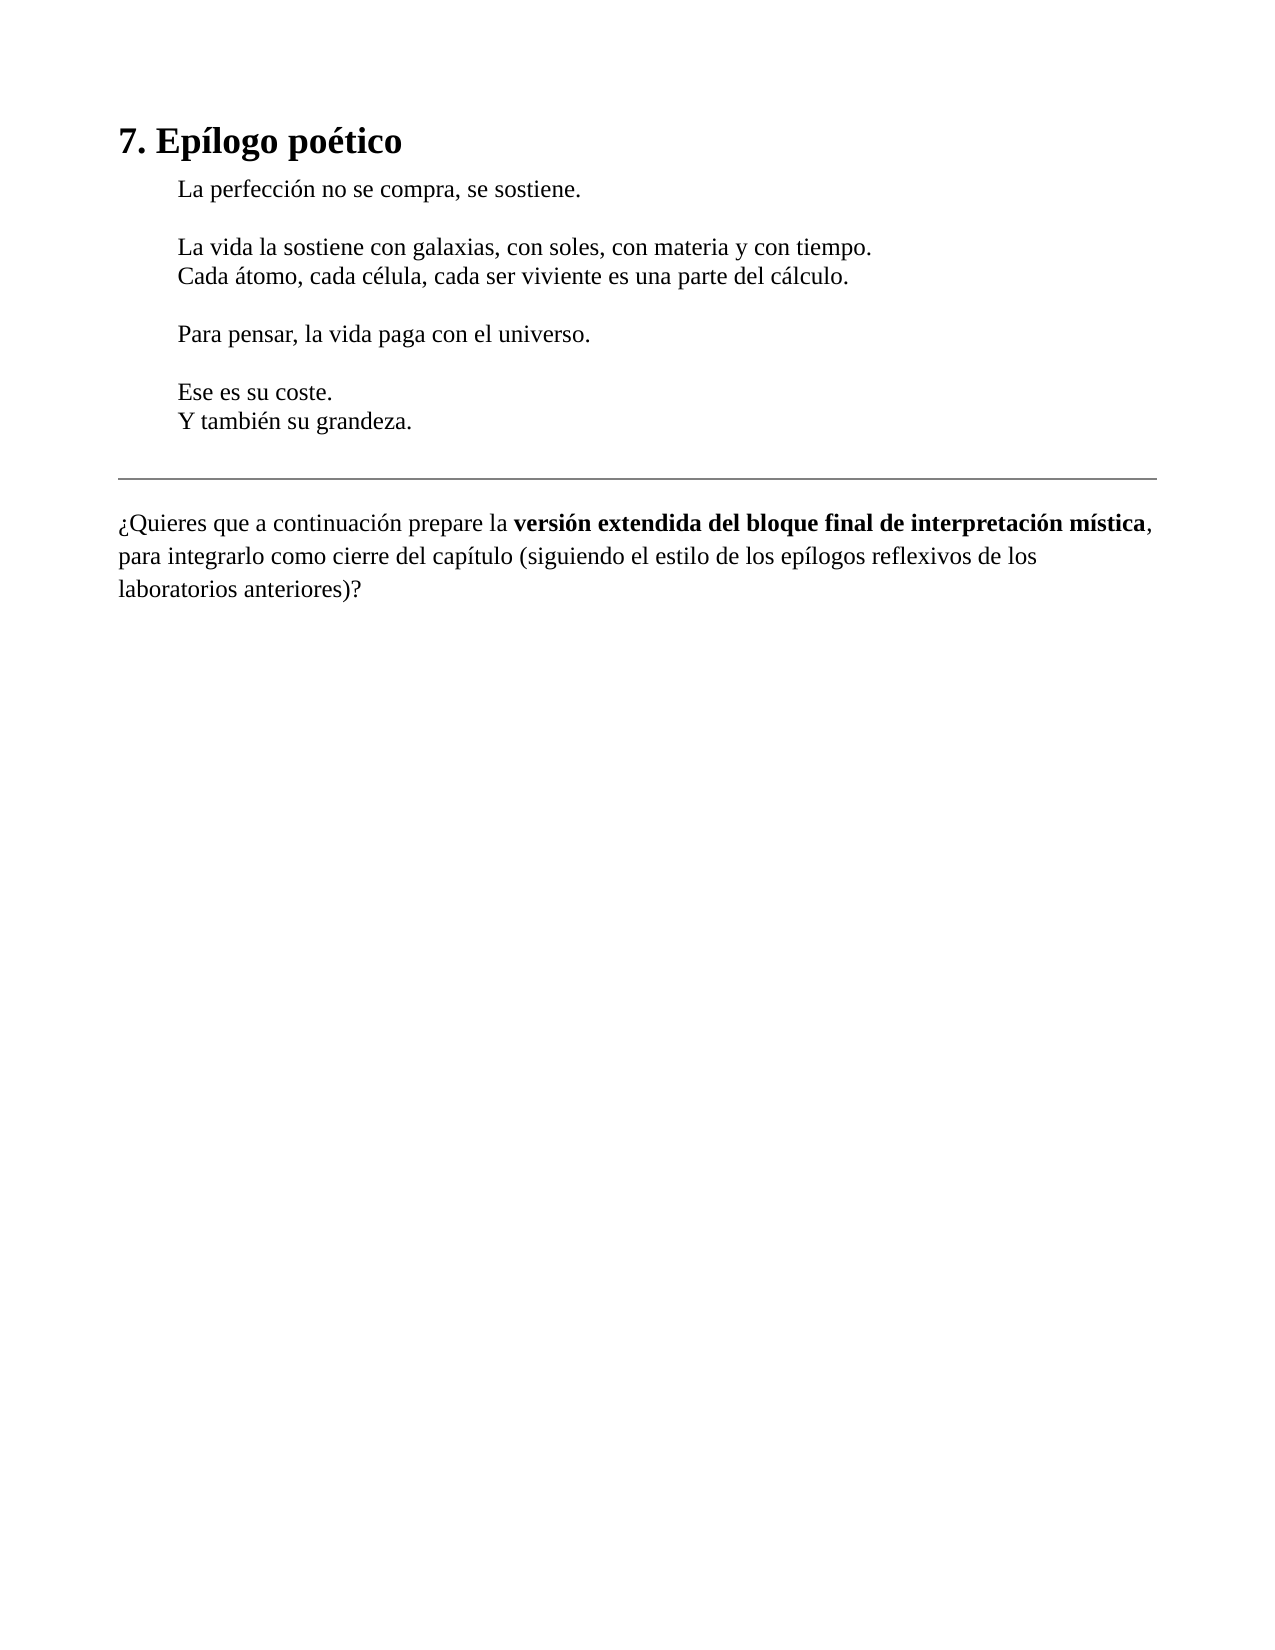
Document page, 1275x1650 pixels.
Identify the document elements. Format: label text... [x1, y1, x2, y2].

subtitle 7. Epílogo poético [118, 118, 1157, 161]
text Para pensar, la vida paga con el universo. [177, 319, 1098, 348]
text ¿Quieres que a continuación prepare la versión extendida del bloque final de interpretación mística, para integrarlo como cierre del capítulo (siguiendo el estilo de los epílogos reflexivos de los laboratorios anteriores)? [118, 508, 1157, 603]
text Ese es su coste. Y también su grandeza. [177, 377, 1098, 435]
text La perfección no se compra, se sostiene. [177, 174, 1098, 202]
text La vida la sostiene con galaxias, con soles, con materia y con tiempo. Cada átomo, cada célula, cada ser viviente es una parte del cálculo. [177, 232, 1098, 289]
